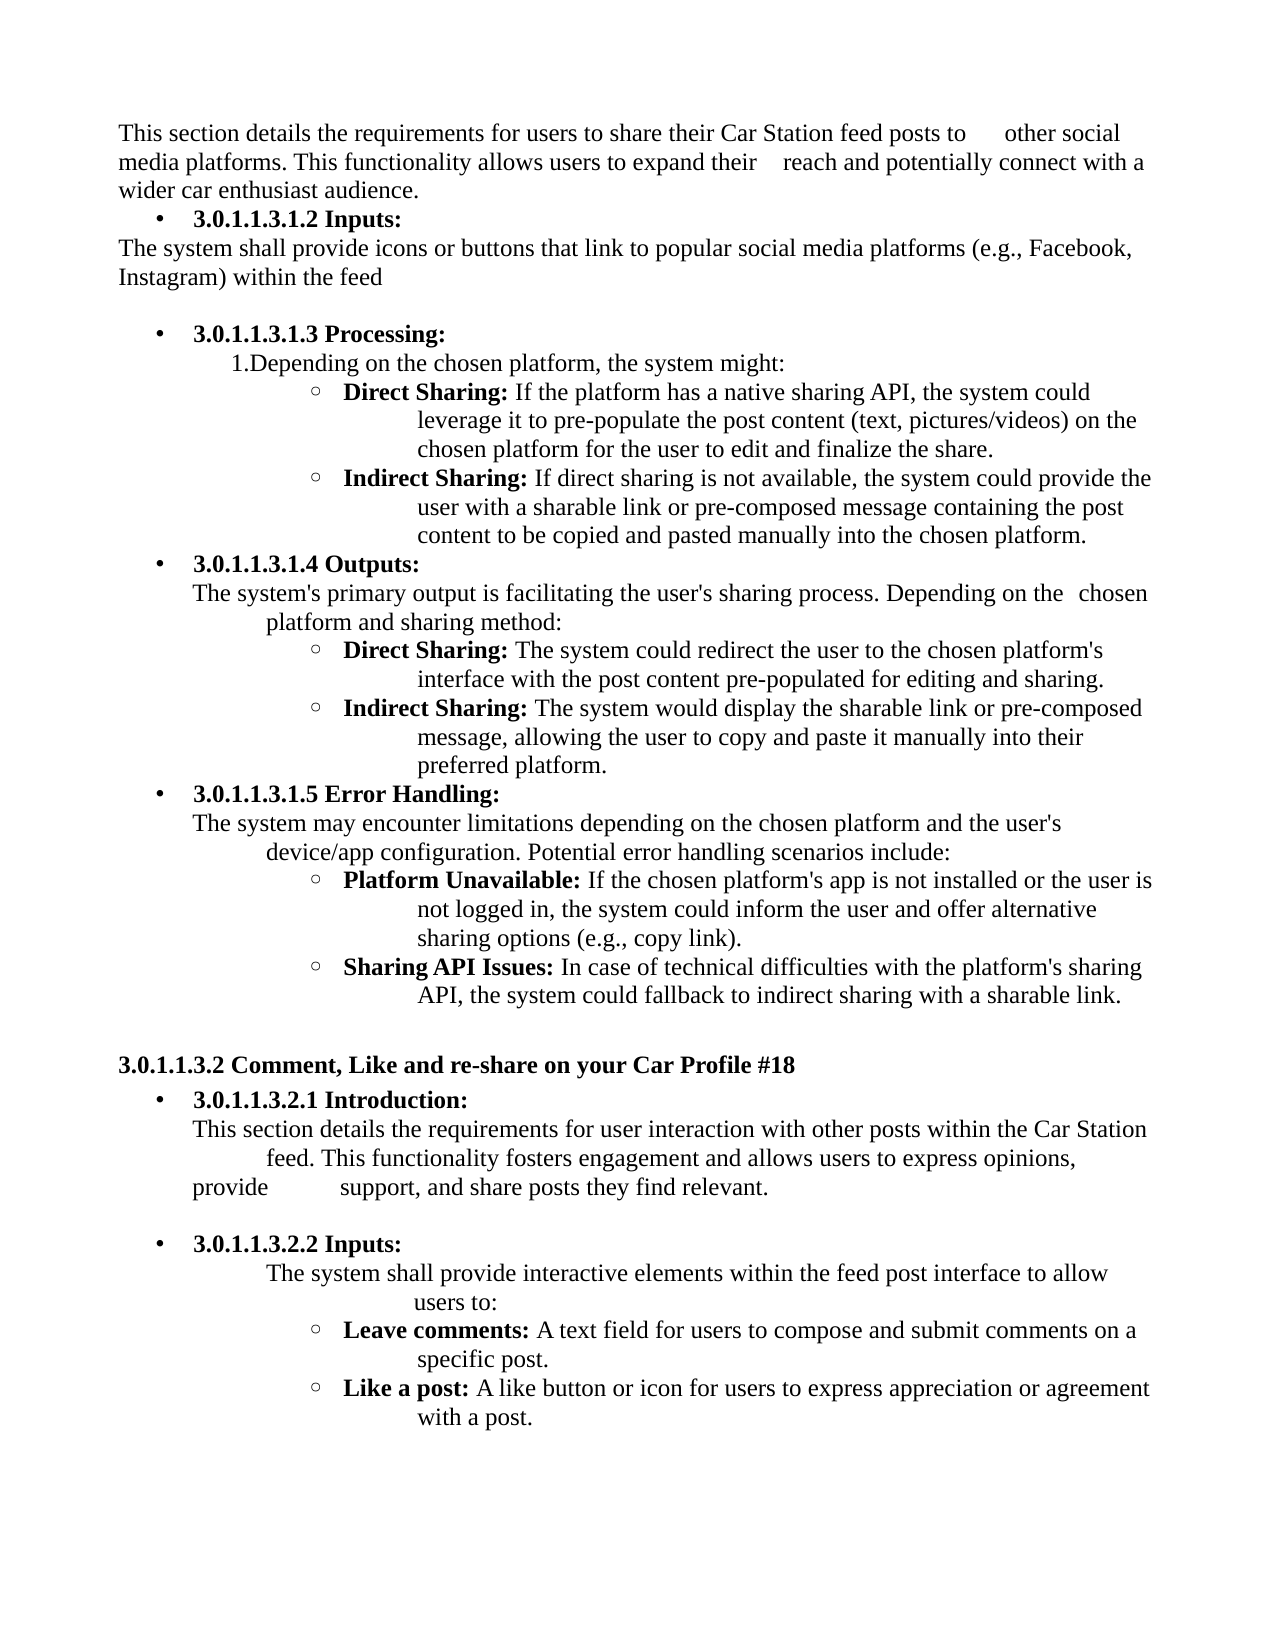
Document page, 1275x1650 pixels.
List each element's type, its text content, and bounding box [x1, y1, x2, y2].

list Indirect Sharing: The system would display the sharable link or pre-composed message, allowing the user to copy and paste it manually into their preferred platform. [306, 693, 1157, 779]
list Depending on the chosen platform, the system might: [118, 348, 1157, 377]
text The system may encounter limitations depending on the chosen platform and the user's device/app configuration. Potential error handling scenarios include: [192, 808, 1157, 866]
list 3.0.1.1.3.2.1 Introduction: [156, 1086, 1157, 1114]
text The system's primary output is facilitating the user's sharing process. Depending on the chosen platform and sharing method: [192, 578, 1157, 636]
list Direct Sharing: If the platform has a native sharing API, the system could leverage it to pre-populate the post content (text, pictures/videos) on the chosen platform for the user to edit and finalize the share. [306, 377, 1157, 463]
text The system shall provide interactive elements within the feed post interface to allow users to: [192, 1258, 1157, 1316]
list 3.0.1.1.3.1.5 Error Handling: [156, 779, 1157, 808]
text This section details the requirements for user interaction with other posts within the Car Station feed. This functionality fosters engagement and allows users to express opinions, provide support, and share posts they find relevant. [192, 1114, 1157, 1201]
list 3.0.1.1.3.2.2 Inputs: [156, 1229, 1157, 1258]
subtitle 3.0.1.1.3.2 Comment, Like and re-share on your Car Profile #18 [118, 1051, 1157, 1079]
text The system shall provide icons or buttons that link to popular social media platforms (e.g., Facebook, Instagram) within the feed [118, 233, 1157, 291]
list Like a post: A like button or icon for users to express appreciation or agreement with a post. [306, 1373, 1157, 1431]
list 3.0.1.1.3.1.2 Inputs: [156, 204, 1157, 233]
list Indirect Sharing: If direct sharing is not available, the system could provide the user with a sharable link or pre-composed message containing the post content to be copied and pasted manually into the chosen platform. [306, 463, 1157, 549]
list Sharing API Issues: In case of technical difficulties with the platform's sharing API, the system could fallback to indirect sharing with a sharable link. [306, 952, 1157, 1009]
list Direct Sharing: The system could redirect the user to the chosen platform's interface with the post content pre-populated for editing and sharing. [306, 636, 1157, 693]
list Platform Unavailable: If the chosen platform's app is not installed or the user is not logged in, the system could inform the user and offer alternative sharing options (e.g., copy link). [306, 866, 1157, 952]
text This section details the requirements for users to share their Car Station feed posts to other social media platforms. This functionality allows users to expand their reach and potentially connect with a wider car enthusiast audience. [118, 118, 1157, 204]
list 3.0.1.1.3.1.3 Processing: [156, 319, 1157, 348]
list Leave comments: A text field for users to compose and submit comments on a specific post. [306, 1316, 1157, 1373]
list 3.0.1.1.3.1.4 Outputs: [156, 549, 1157, 578]
